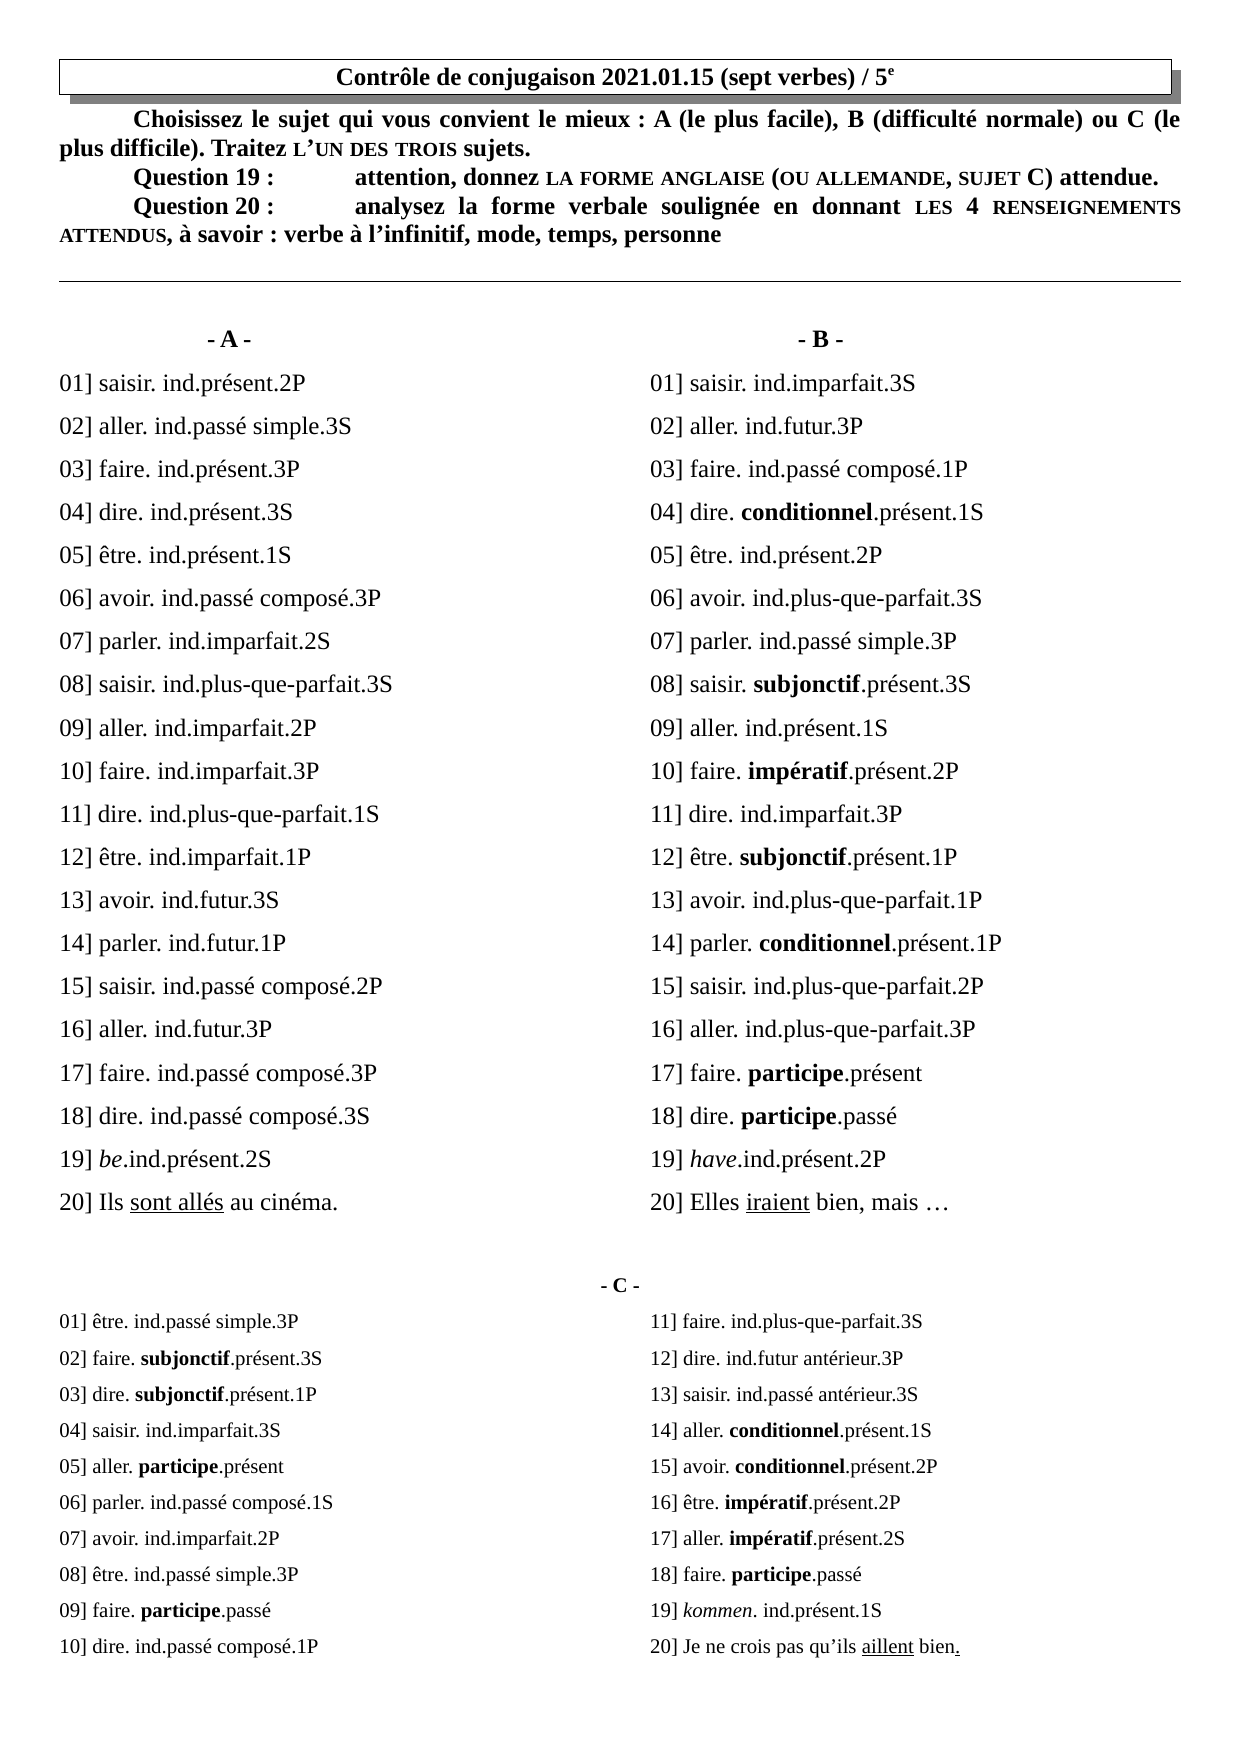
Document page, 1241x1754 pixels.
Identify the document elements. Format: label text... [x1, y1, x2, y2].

text 05] être. ind.présent.1S 05] être. ind.présent.2P [59, 540, 1181, 569]
text 04] dire. ind.présent.3S 04] dire. conditionnel.présent.1S [59, 497, 1181, 526]
text 01] saisir. ind.présent.2P 01] saisir. ind.imparfait.3S [59, 368, 1181, 396]
text 09] aller. ind.imparfait.2P 09] aller. ind.présent.1S [59, 713, 1181, 741]
text 07] avoir. ind.imparfait.2P 17] aller. impératif.présent.2S [59, 1526, 1181, 1550]
text Choisissez le sujet qui vous convient le mieux : A (le plus facile), B (difficulté normale) ou C (le plus difficile). Traitez l’un des trois sujets. [59, 104, 1181, 162]
text 15] saisir. ind.passé composé.2P 15] saisir. ind.plus-que-parfait.2P [59, 971, 1181, 1000]
text 06] avoir. ind.passé composé.3P 06] avoir. ind.plus-que-parfait.3S [59, 583, 1181, 612]
text 11] dire. ind.plus-que-parfait.1S 11] dire. ind.imparfait.3P [59, 799, 1181, 828]
text 01] être. ind.passé simple.3P 11] faire. ind.plus-que-parfait.3S [59, 1309, 1181, 1333]
text 10] dire. ind.passé composé.1P 20] Je ne crois pas qu’ils aillent bien. [59, 1634, 1181, 1658]
text 09] faire. participe.passé 19] kommen. ind.présent.1S [59, 1598, 1181, 1622]
text 17] faire. ind.passé composé.3P 17] faire. participe.présent [59, 1058, 1181, 1086]
text 20] Ils sont allés au cinéma. 20] Elles iraient bien, mais … [59, 1187, 1181, 1216]
text Contrôle de conjugaison 2021.01.15 (sept verbes) / 5e [60, 60, 1171, 94]
text 02] faire. subjonctif.présent.3S 12] dire. ind.futur antérieur.3P [59, 1345, 1181, 1369]
text 19] be.ind.présent.2S 19] have.ind.présent.2P [59, 1144, 1181, 1173]
text 18] dire. ind.passé composé.3S 18] dire. participe.passé [59, 1101, 1181, 1129]
text Question 19 : attention, donnez la forme anglaise (ou allemande, sujet C) attendue. [59, 162, 1181, 191]
text Question 20 : analysez la forme verbale soulignée en donnant les 4 renseignements attendus, à savoir : verbe à l’infinitif, mode, temps, personne [59, 191, 1181, 248]
text 04] saisir. ind.imparfait.3S 14] aller. conditionnel.présent.1S [59, 1417, 1181, 1442]
text - A - - B - [59, 324, 1181, 353]
text 07] parler. ind.imparfait.2S 07] parler. ind.passé simple.3P [59, 626, 1181, 655]
text 10] faire. ind.imparfait.3P 10] faire. impératif.présent.2P [59, 756, 1181, 784]
text 12] être. ind.imparfait.1P 12] être. subjonctif.présent.1P [59, 842, 1181, 871]
text 08] saisir. ind.plus-que-parfait.3S 08] saisir. subjonctif.présent.3S [59, 669, 1181, 698]
text 14] parler. ind.futur.1P 14] parler. conditionnel.présent.1P [59, 928, 1181, 957]
text - C - [59, 1273, 1181, 1297]
text 16] aller. ind.futur.3P 16] aller. ind.plus-que-parfait.3P [59, 1014, 1181, 1043]
text 03] faire. ind.présent.3P 03] faire. ind.passé composé.1P [59, 454, 1181, 483]
text 06] parler. ind.passé composé.1S 16] être. impératif.présent.2P [59, 1489, 1181, 1514]
text 13] avoir. ind.futur.3S 13] avoir. ind.plus-que-parfait.1P [59, 885, 1181, 914]
text 03] dire. subjonctif.présent.1P 13] saisir. ind.passé antérieur.3S [59, 1381, 1181, 1406]
text 02] aller. ind.passé simple.3S 02] aller. ind.futur.3P [59, 411, 1181, 439]
text 05] aller. participe.présent 15] avoir. conditionnel.présent.2P [59, 1453, 1181, 1478]
text 08] être. ind.passé simple.3P 18] faire. participe.passé [59, 1562, 1181, 1586]
